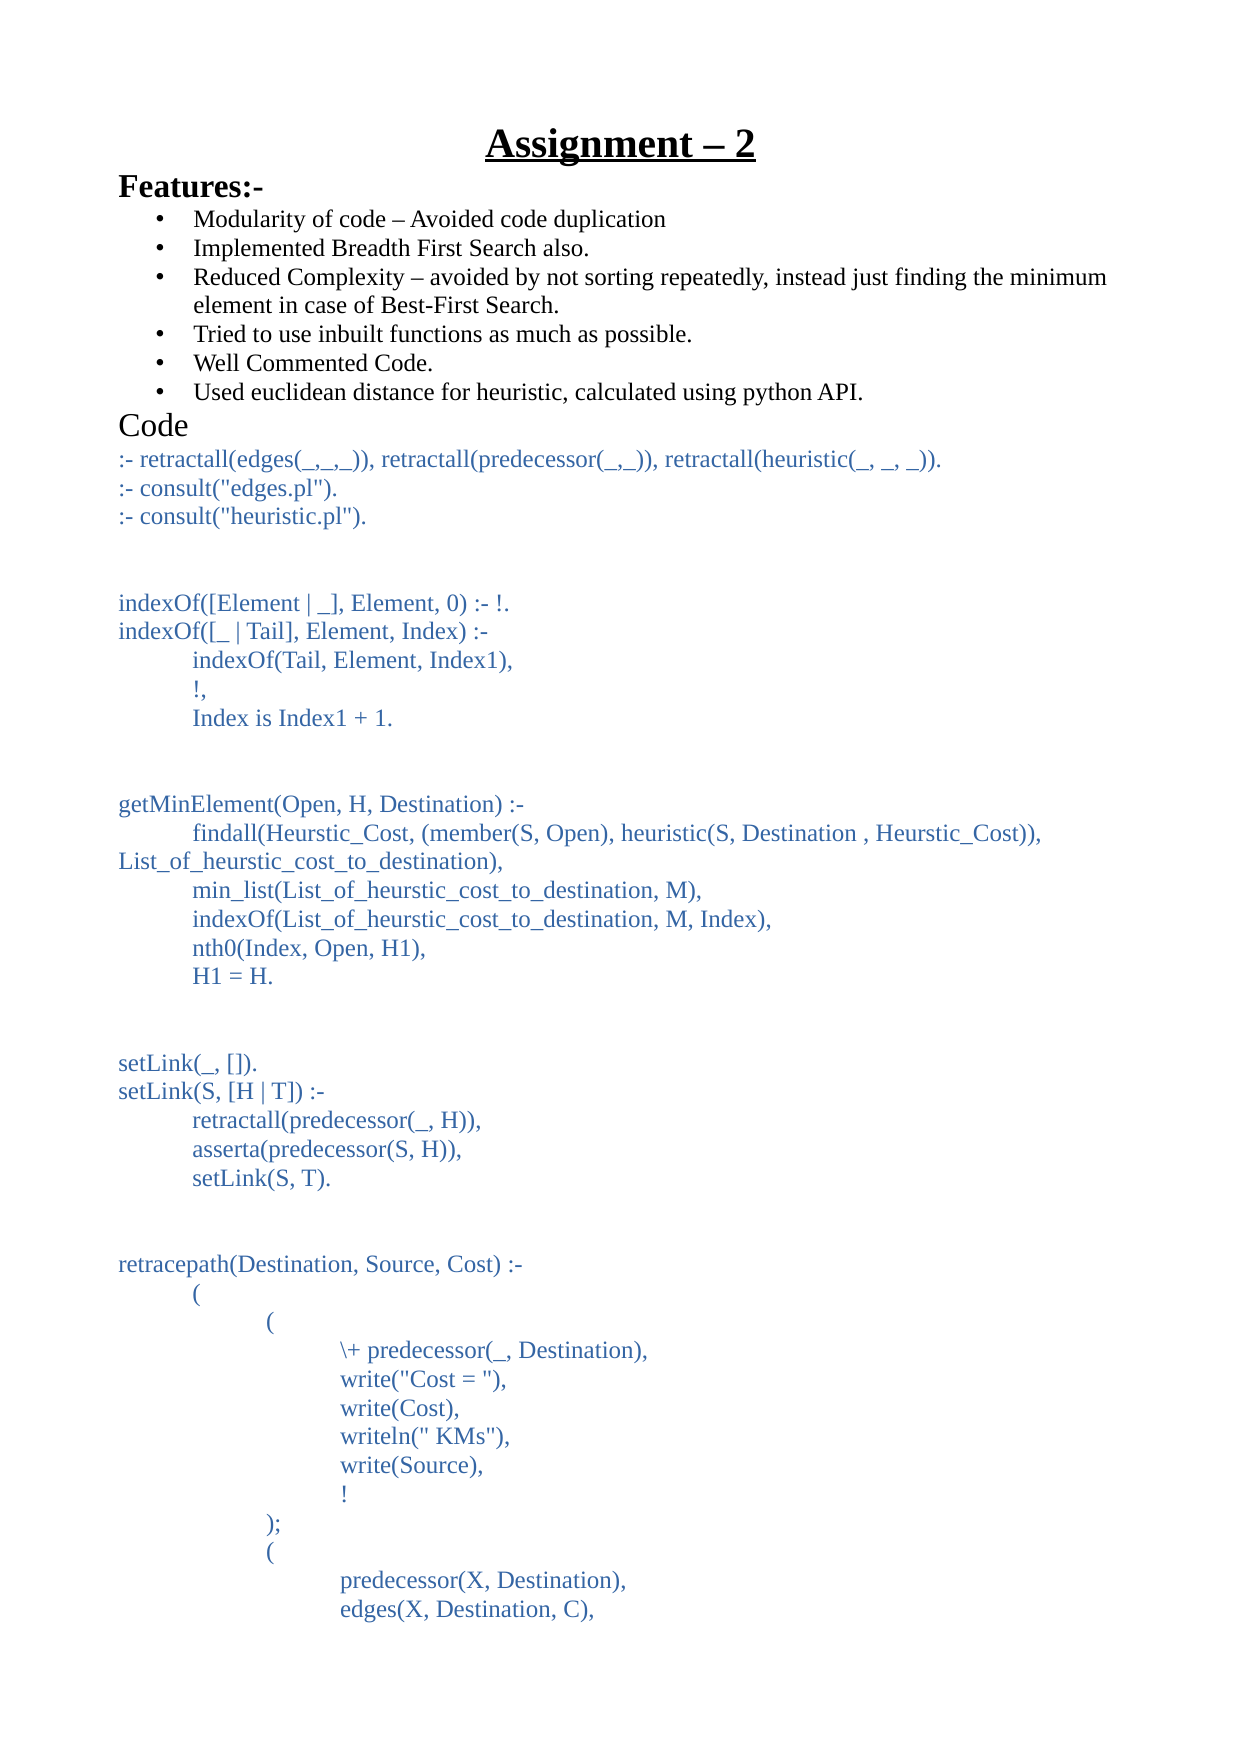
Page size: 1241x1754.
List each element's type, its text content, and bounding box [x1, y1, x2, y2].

text write(Source), [118, 1450, 1122, 1479]
text :- retractall(edges(_,_,_)), retractall(predecessor(_,_)), retractall(heuristic(_, _, _)). [118, 444, 1122, 473]
text Assignment – 2 [118, 118, 1122, 166]
text findall(Heurstic_Cost, (member(S, Open), heuristic(S, Destination , Heurstic_Cost)), List_of_heurstic_cost_to_destination), [118, 818, 1122, 875]
text Features:- [118, 166, 1122, 204]
text asserta(predecessor(S, H)), [118, 1134, 1122, 1163]
text write("Cost = "), [118, 1364, 1122, 1393]
text retractall(predecessor(_, H)), [118, 1105, 1122, 1134]
text min_list(List_of_heurstic_cost_to_destination, M), [118, 875, 1122, 904]
list Tried to use inbuilt functions as much as possible. [156, 319, 1122, 348]
text indexOf([_ | Tail], Element, Index) :- [118, 616, 1122, 645]
text ( [118, 1536, 1122, 1565]
text :- consult("heuristic.pl"). [118, 501, 1122, 530]
text retracepath(Destination, Source, Cost) :- [118, 1249, 1122, 1278]
list Reduced Complexity – avoided by not sorting repeatedly, instead just finding the minimum element in case of Best-First Search. [156, 262, 1122, 319]
text write(Cost), [118, 1393, 1122, 1421]
text writeln(" KMs"), [118, 1421, 1122, 1450]
text \+ predecessor(_, Destination), [118, 1335, 1122, 1364]
text ( [118, 1306, 1122, 1335]
text H1 = H. [118, 961, 1122, 990]
text setLink(S, [H | T]) :- [118, 1076, 1122, 1105]
text setLink(S, T). [118, 1163, 1122, 1191]
text nth0(Index, Open, H1), [118, 933, 1122, 961]
text :- consult("edges.pl"). [118, 473, 1122, 501]
list Well Commented Code. [156, 348, 1122, 377]
text ! [118, 1479, 1122, 1508]
text ( [118, 1278, 1122, 1306]
text !, [118, 674, 1122, 703]
text indexOf(Tail, Element, Index1), [118, 645, 1122, 674]
list Implemented Breadth First Search also. [156, 233, 1122, 262]
text ); [118, 1508, 1122, 1536]
list Used euclidean distance for heuristic, calculated using python API. [156, 377, 1122, 406]
text setLink(_, []). [118, 1048, 1122, 1076]
text getMinElement(Open, H, Destination) :- [118, 789, 1122, 818]
text Index is Index1 + 1. [118, 703, 1122, 731]
text edges(X, Destination, C), [118, 1594, 1122, 1623]
text predecessor(X, Destination), [118, 1565, 1122, 1594]
list Modularity of code – Avoided code duplication [156, 204, 1122, 233]
text indexOf(List_of_heurstic_cost_to_destination, M, Index), [118, 904, 1122, 933]
text indexOf([Element | _], Element, 0) :- !. [118, 588, 1122, 616]
text Code [118, 406, 1122, 444]
